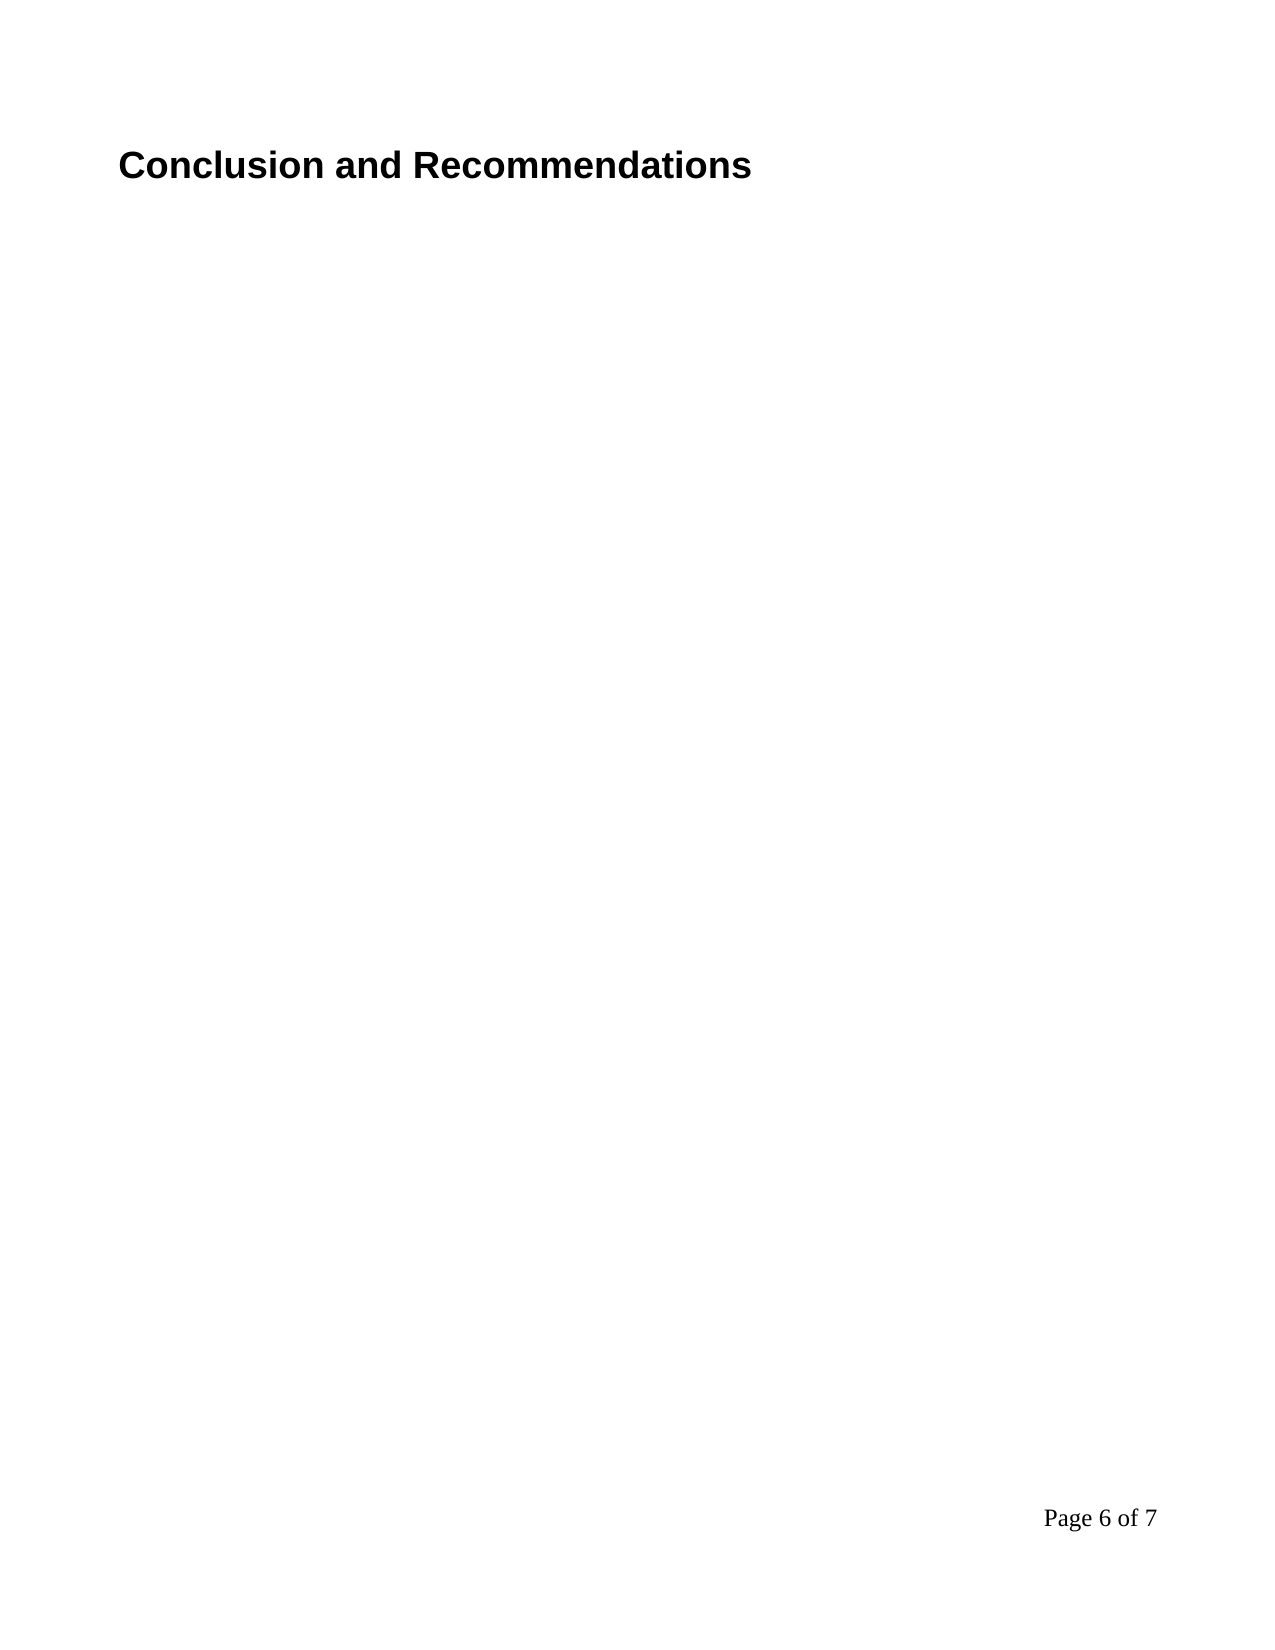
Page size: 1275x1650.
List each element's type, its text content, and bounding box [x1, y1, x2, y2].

subtitle Conclusion and Recommendations [118, 143, 1157, 187]
